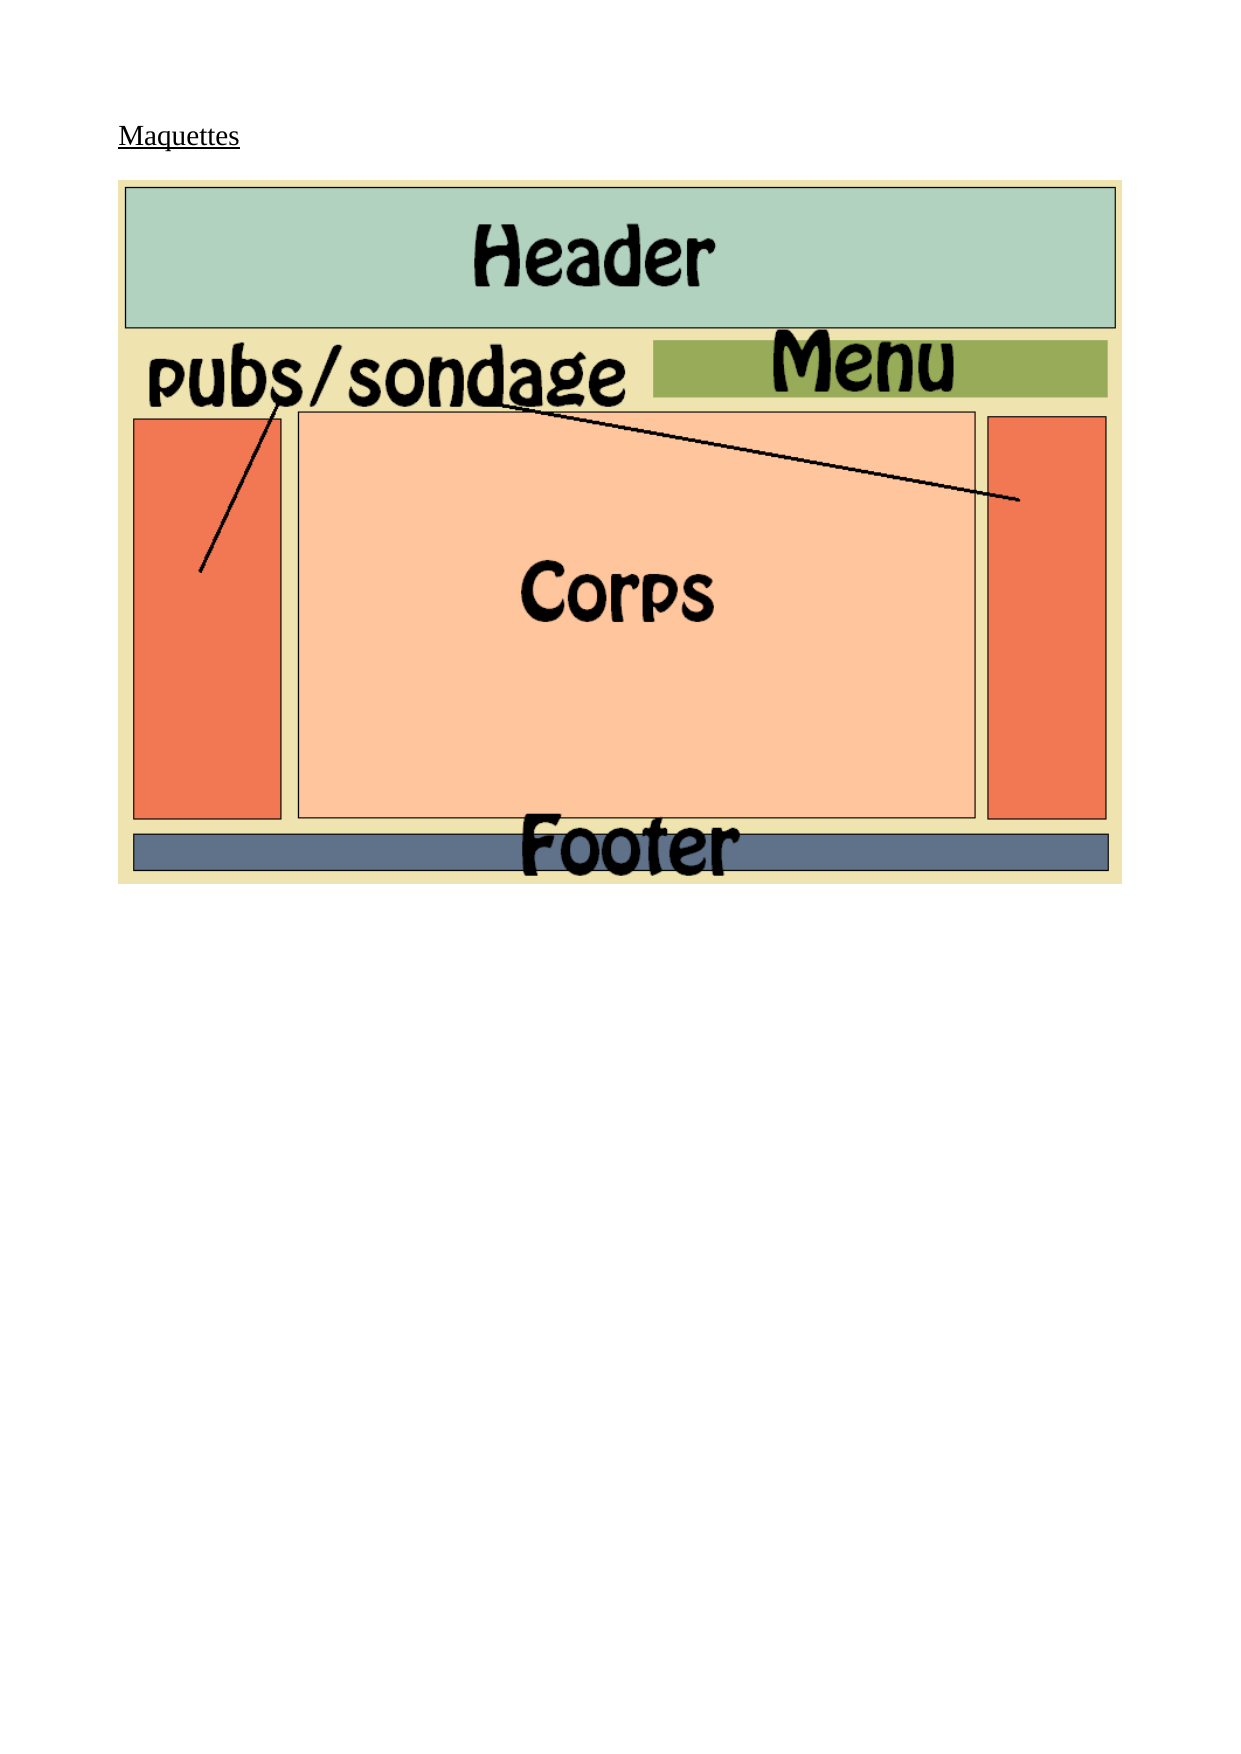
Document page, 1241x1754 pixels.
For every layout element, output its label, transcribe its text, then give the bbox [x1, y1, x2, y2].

text Maquettes [118, 118, 1122, 152]
picture [118, 180, 1123, 884]
